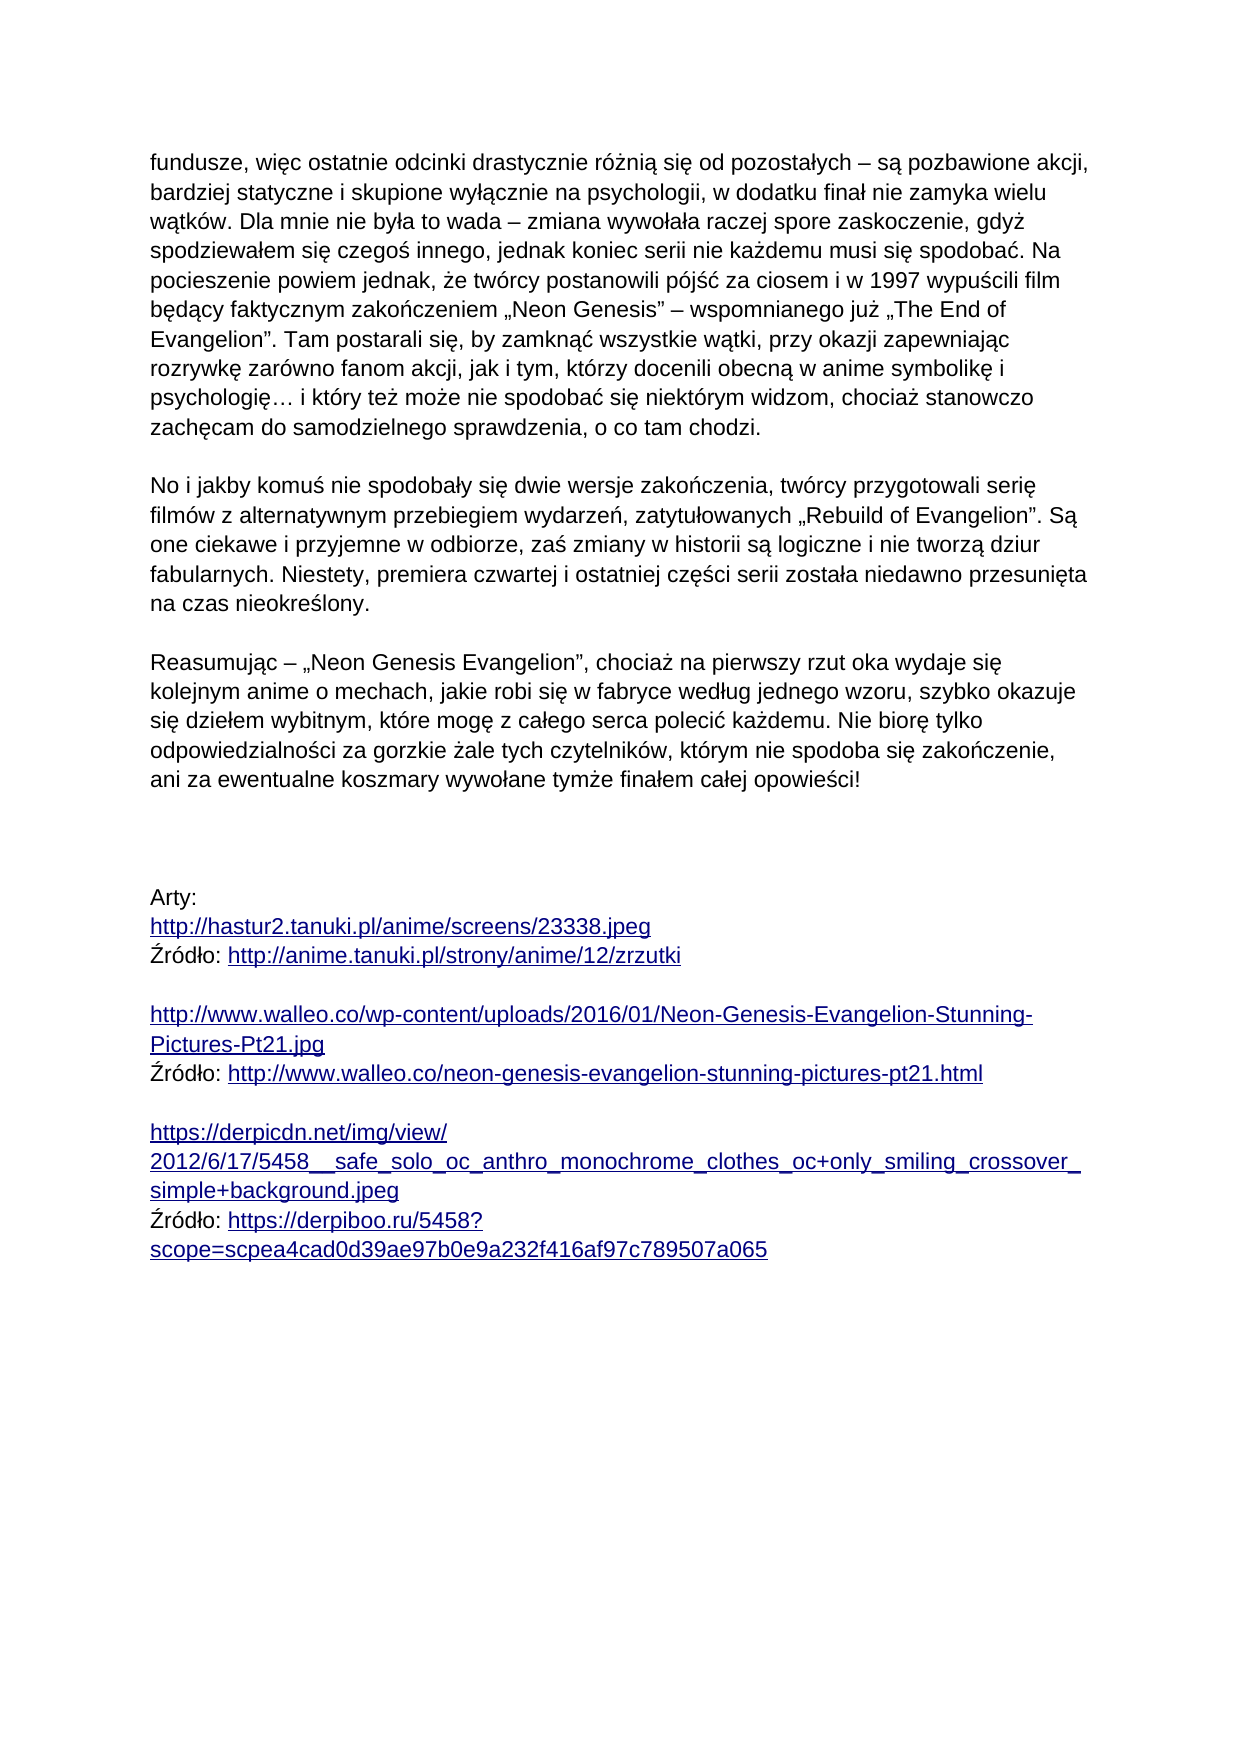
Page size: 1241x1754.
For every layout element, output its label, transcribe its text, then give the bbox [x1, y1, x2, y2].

text Reasumując – „Neon Genesis Evangelion”, chociaż na pierwszy rzut oka wydaje się kolejnym anime o mechach, jakie robi się w fabryce według jednego wzoru, szybko okazuje się dziełem wybitnym, które mogę z całego serca polecić każdemu. Nie biorę tylko odpowiedzialności za gorzkie żale tych czytelników, którym nie spodoba się zakończenie, ani za ewentualne koszmary wywołane tymże finałem całej opowieści! [150, 649, 1091, 792]
text fundusze, więc ostatnie odcinki drastycznie różnią się od pozostałych – są pozbawione akcji, bardziej statyczne i skupione wyłącznie na psychologii, w dodatku finał nie zamyka wielu wątków. Dla mnie nie była to wada – zmiana wywołała raczej spore zaskoczenie, gdyż spodziewałem się czegoś innego, jednak koniec serii nie każdemu musi się spodobać. Na pocieszenie powiem jednak, że twórcy postanowili pójść za ciosem i w 1997 wypuścili film będący faktycznym zakończeniem „Neon Genesis” – wspomnianego już „The End of Evangelion”. Tam postarali się, by zamknąć wszystkie wątki, przy okazji zapewniając rozrywkę zarówno fanom akcji, jak i tym, którzy docenili obecną w anime symbolikę i psychologię… i który też może nie spodobać się niektórym widzom, chociaż stanowczo zachęcam do samodzielnego sprawdzenia, o co tam chodzi. [150, 150, 1091, 440]
text Źródło: http://anime.tanuki.pl/strony/anime/12/zrzutki [150, 943, 1091, 969]
text Źródło: https://derpiboo.ru/5458?scope=scpea4cad0d39ae97b0e9a232f416af97c789507a065 [150, 1207, 1091, 1262]
text http://hastur2.tanuki.pl/anime/screens/23338.jpeg [150, 914, 1091, 939]
text Arty: [150, 884, 1091, 910]
text https://derpicdn.net/img/view/2012/6/17/5458__safe_solo_oc_anthro_monochrome_clothes_oc+only_smiling_crossover_simple+background.jpeg [150, 1119, 1091, 1204]
text Źródło: http://www.walleo.co/neon-genesis-evangelion-stunning-pictures-pt21.html [150, 1061, 1091, 1086]
text No i jakby komuś nie spodobały się dwie wersje zakończenia, twórcy przygotowali serię filmów z alternatywnym przebiegiem wydarzeń, zatytułowanych „Rebuild of Evangelion”. Są one ciekawe i przyjemne w odbiorze, zaś zmiany w historii są logiczne i nie tworzą dziur fabularnych. Niestety, premiera czwartej i ostatniej części serii została niedawno przesunięta na czas nieokreślony. [150, 473, 1091, 616]
text http://www.walleo.co/wp-content/uploads/2016/01/Neon-Genesis-Evangelion-Stunning-Pictures-Pt21.jpg [150, 1002, 1091, 1057]
